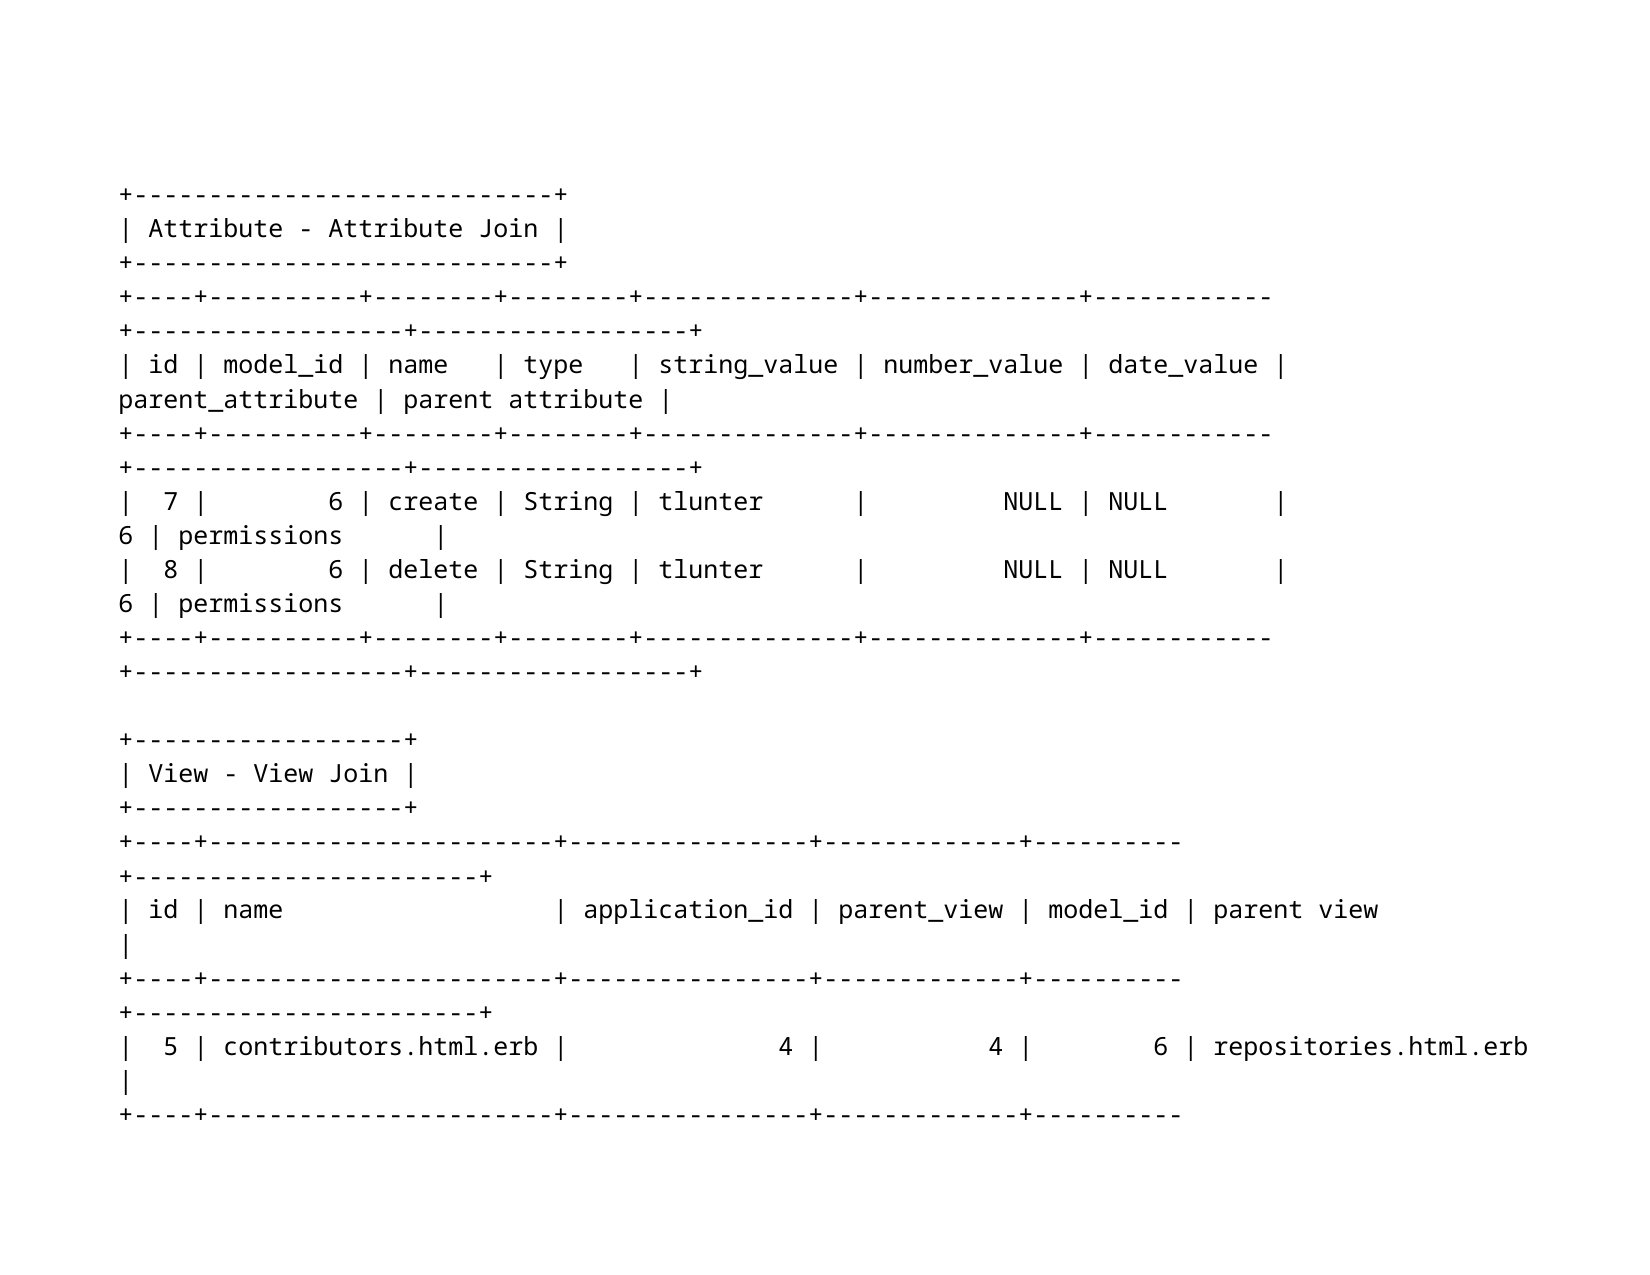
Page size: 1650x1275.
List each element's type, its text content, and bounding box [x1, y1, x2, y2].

text +----------------------------+ [118, 245, 1532, 279]
text +----------------------------+ [118, 177, 1532, 211]
text +----+-----------------------+----------------+-------------+----------+-----------------------+ [118, 960, 1532, 1028]
text +------------------+ [118, 790, 1532, 824]
text +----+----------+--------+--------+--------------+--------------+------------+------------------+------------------+ +------------------+ [118, 620, 1532, 756]
text | View - View Join | [118, 756, 1532, 790]
text | id | model_id | name | type | string_value | number_value | date_value | parent_attribute | parent attribute | [118, 347, 1532, 415]
text +----+-----------------------+----------------+-------------+----------+-----------------------+ [118, 824, 1532, 892]
text | 5 | contributors.html.erb | 4 | 4 | 6 | repositories.html.erb | [118, 1028, 1532, 1097]
text | Attribute - Attribute Join | [118, 211, 1532, 245]
text +----+----------+--------+--------+--------------+--------------+------------+------------------+------------------+ [118, 279, 1532, 347]
text | id | name | application_id | parent_view | model_id | parent view | [118, 892, 1532, 960]
text +----+-----------------------+----------------+-------------+---------- [118, 1097, 1532, 1131]
text | 7 | 6 | create | String | tlunter | NULL | NULL | 6 | permissions | [118, 483, 1532, 552]
text | 8 | 6 | delete | String | tlunter | NULL | NULL | 6 | permissions | [118, 552, 1532, 620]
text +----+----------+--------+--------+--------------+--------------+------------+------------------+------------------+ [118, 415, 1532, 483]
